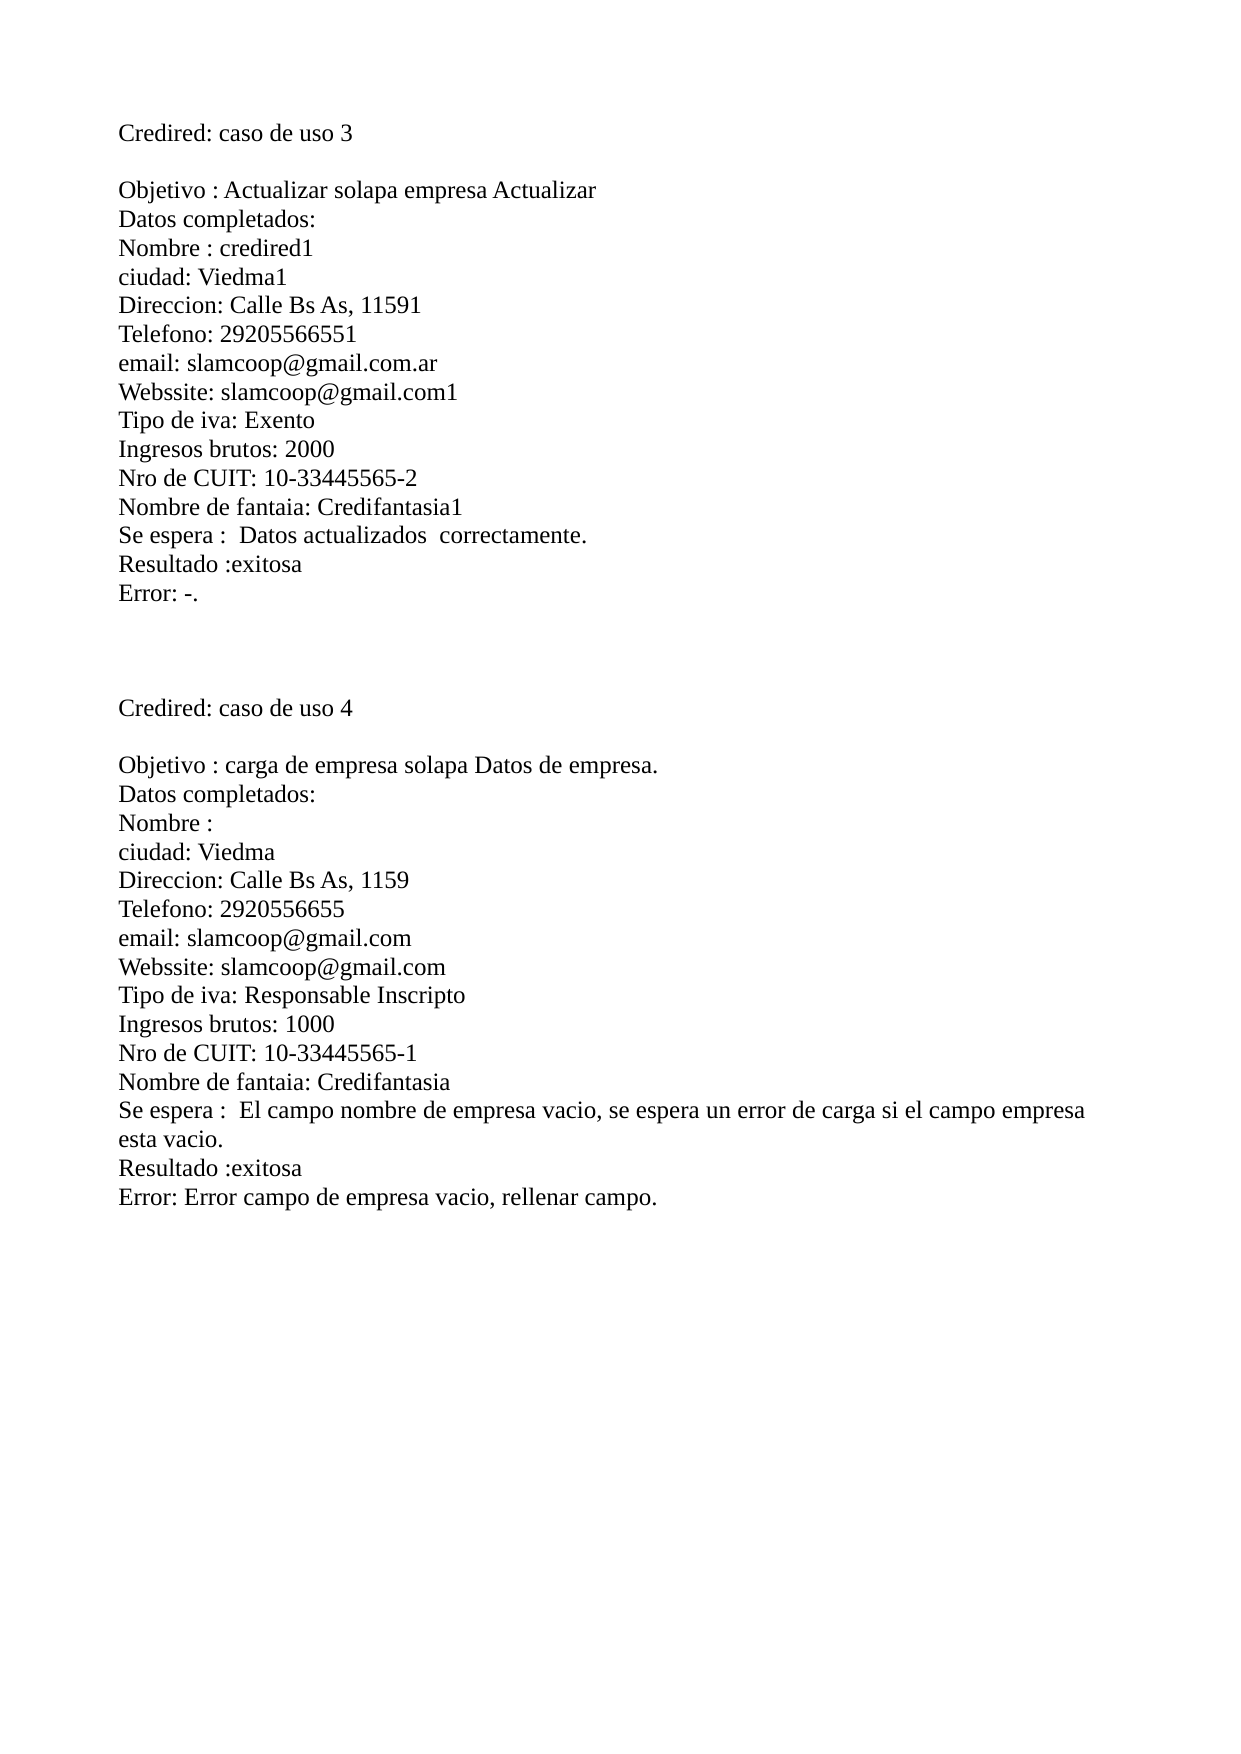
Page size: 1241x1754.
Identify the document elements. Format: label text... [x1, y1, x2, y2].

text Ingresos brutos: 2000 [118, 434, 1122, 463]
text Objetivo : carga de empresa solapa Datos de empresa. [118, 751, 1122, 779]
text Nombre : [118, 808, 1122, 837]
text Nombre de fantaia: Credifantasia [118, 1067, 1122, 1096]
text Telefono: 29205566551 [118, 319, 1122, 348]
text Webssite: slamcoop@gmail.com1 [118, 377, 1122, 406]
text Tipo de iva: Exento [118, 406, 1122, 434]
text Credired: caso de uso 4 [118, 693, 1122, 722]
text Objetivo : Actualizar solapa empresa Actualizar [118, 176, 1122, 204]
text email: slamcoop@gmail.com [118, 923, 1122, 952]
text Datos completados: [118, 204, 1122, 233]
text Resultado :exitosa [118, 549, 1122, 578]
text Nombre de fantaia: Credifantasia1 [118, 492, 1122, 521]
text ciudad: Viedma1 [118, 262, 1122, 291]
text Resultado :exitosa [118, 1153, 1122, 1182]
text Telefono: 2920556655 [118, 894, 1122, 923]
text Se espera : El campo nombre de empresa vacio, se espera un error de carga si el campo empresa esta vacio. [118, 1096, 1122, 1153]
text ciudad: Viedma [118, 837, 1122, 866]
text Credired: caso de uso 3 [118, 118, 1122, 147]
text Se espera : Datos actualizados correctamente. [118, 521, 1122, 549]
text Nro de CUIT: 10-33445565-2 [118, 463, 1122, 492]
text Datos completados: [118, 779, 1122, 808]
text Direccion: Calle Bs As, 1159 [118, 866, 1122, 894]
text Nro de CUIT: 10-33445565-1 [118, 1038, 1122, 1067]
text Nombre : credired1 [118, 233, 1122, 262]
text email: slamcoop@gmail.com.ar [118, 348, 1122, 377]
text Error: -. [118, 578, 1122, 607]
text Error: Error campo de empresa vacio, rellenar campo. [118, 1182, 1122, 1211]
text Direccion: Calle Bs As, 11591 [118, 291, 1122, 319]
text Tipo de iva: Responsable Inscripto [118, 981, 1122, 1009]
text Ingresos brutos: 1000 [118, 1009, 1122, 1038]
text Webssite: slamcoop@gmail.com [118, 952, 1122, 981]
